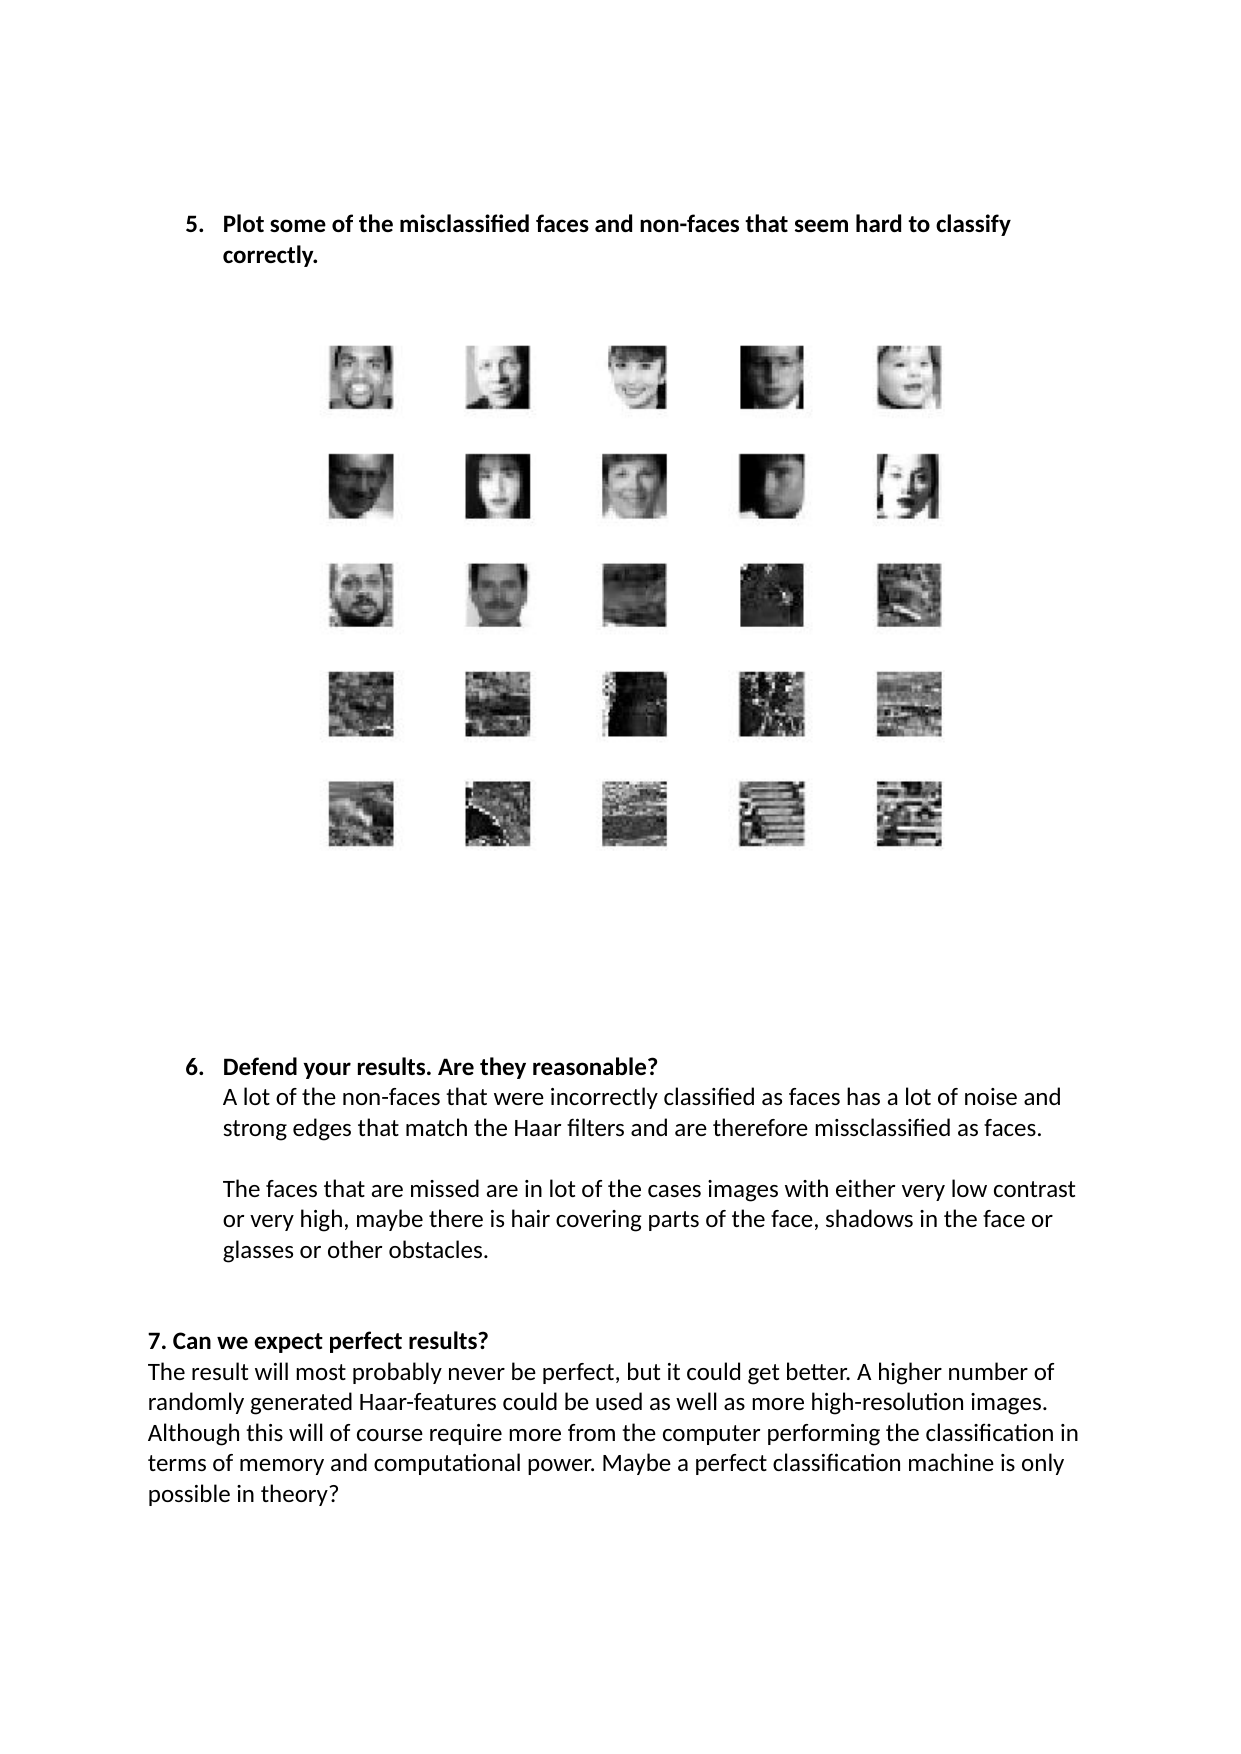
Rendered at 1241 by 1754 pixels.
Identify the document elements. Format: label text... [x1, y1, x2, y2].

list A lot of the non-faces that were incorrectly classified as faces has a lot of noise and strong edges that match the Haar filters and are therefore missclassified as faces. [223, 1081, 1093, 1142]
list Plot some of the misclassified faces and non-faces that seem hard to classify correctly. [185, 209, 1093, 959]
list Defend your results. Are they reasonable? [185, 1051, 1093, 1081]
list The faces that are missed are in lot of the cases images with either very low contrast or very high, maybe there is hair covering parts of the face, shadows in the face or glasses or other obstacles. [223, 1173, 1093, 1264]
list 7. Can we expect perfect results? The result will most probably never be perfect, but it could get better. A higher number of randomly generated Haar-features could be used as well as more high-resolution images. Although this will of course require more from the computer performing the classification in terms of memory and computational power. Maybe a perfect classification machine is only possible in theory? [148, 1325, 1093, 1508]
picture [200, 298, 1040, 929]
